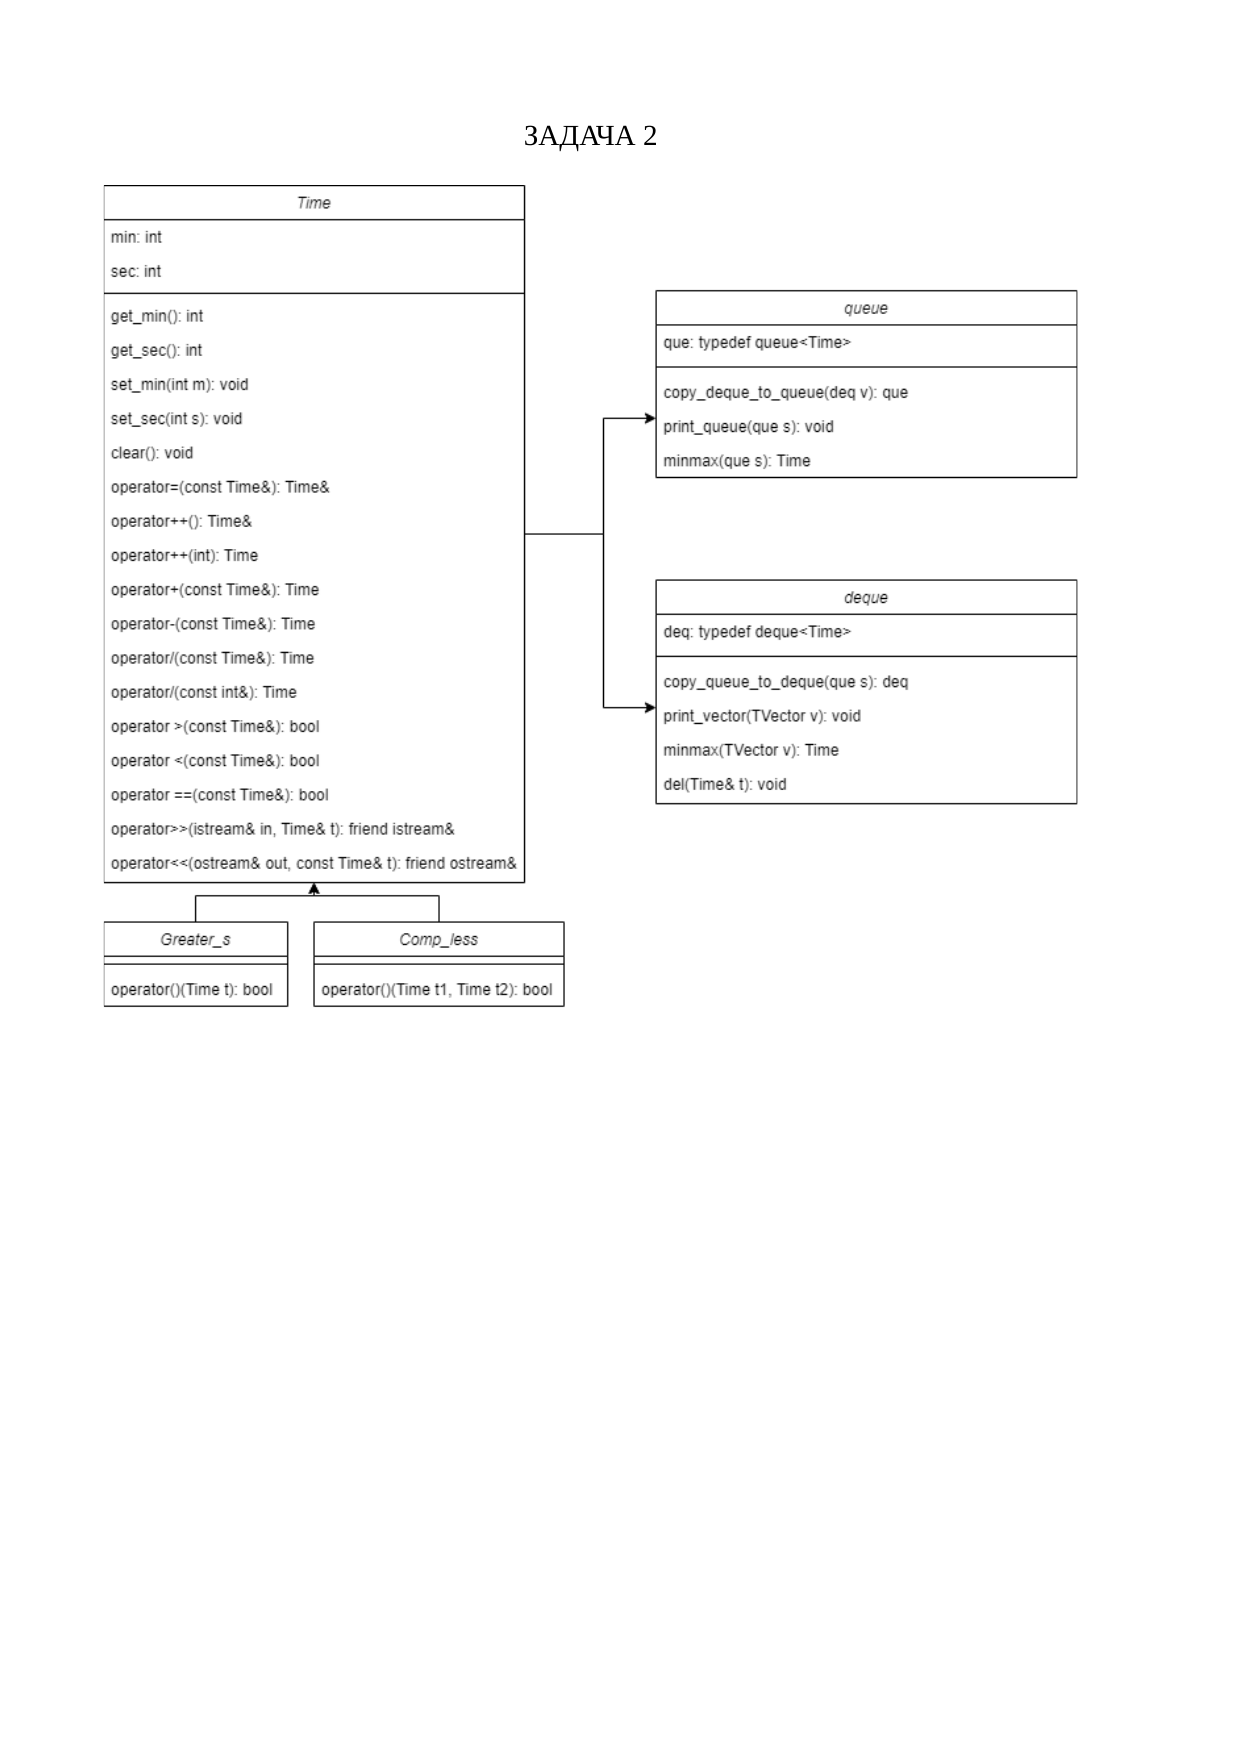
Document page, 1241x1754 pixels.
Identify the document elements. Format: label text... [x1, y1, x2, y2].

text ЗАДАЧА 2 [59, 118, 1122, 152]
picture [103, 185, 1078, 1011]
